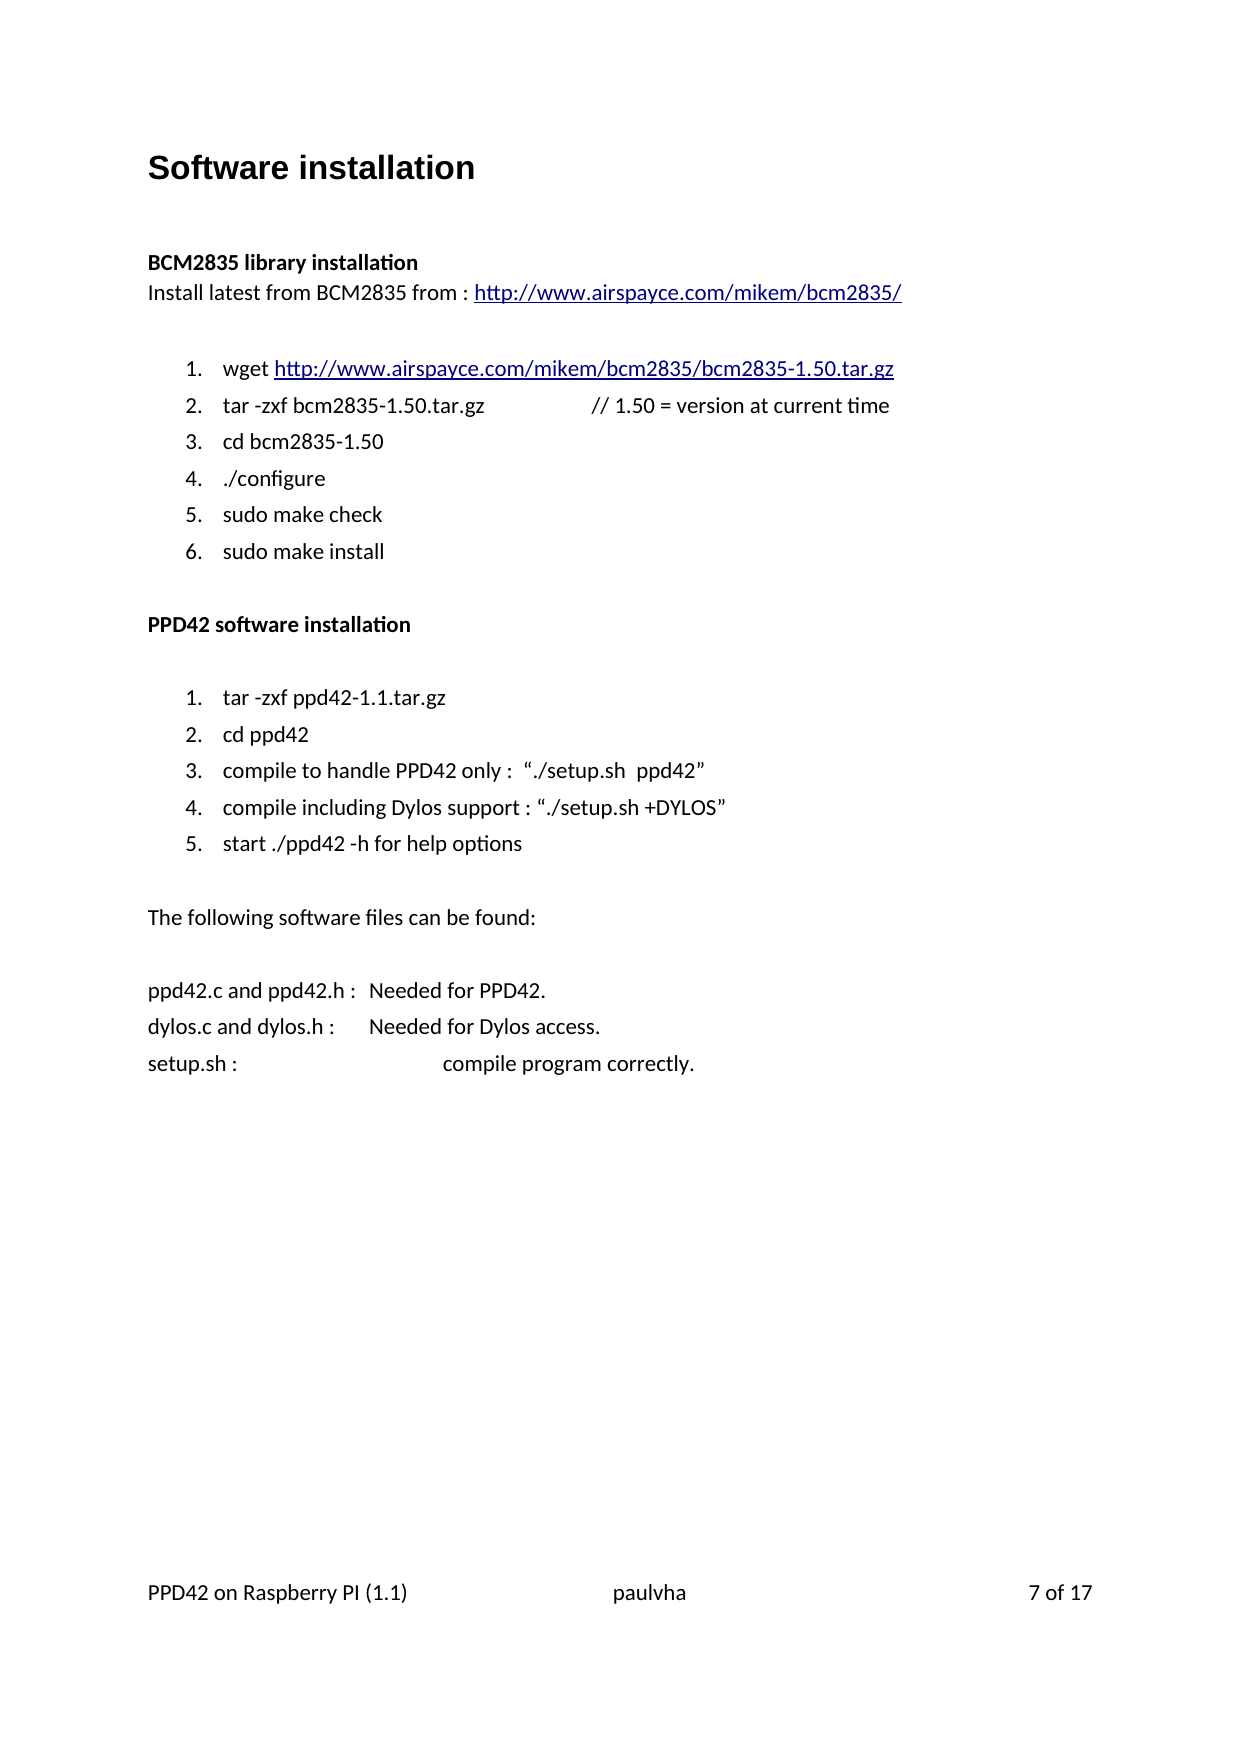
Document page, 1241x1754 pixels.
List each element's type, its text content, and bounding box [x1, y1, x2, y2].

subtitle Software installation [148, 148, 1093, 186]
text The following software files can be found: [148, 903, 1093, 931]
text BCM2835 library installation Install latest from BCM2835 from : http://www.airspayce.com/mikem/bcm2835/ [148, 248, 1093, 336]
list cd ppd42 [185, 720, 1093, 748]
list cd bcm2835-1.50 [185, 427, 1093, 455]
text dylos.c and dylos.h : Needed for Dylos access. [148, 1012, 1093, 1040]
list tar -zxf ppd42-1.1.tar.gz [185, 683, 1093, 711]
list compile including Dylos support : “./setup.sh +DYLOS” [185, 793, 1093, 821]
list compile to handle PPD42 only : “./setup.sh ppd42” [185, 756, 1093, 784]
text setup.sh : compile program correctly. [148, 1049, 1093, 1077]
list tar -zxf bcm2835-1.50.tar.gz // 1.50 = version at current time [185, 391, 1093, 419]
text PPD42 software installation [148, 610, 1093, 638]
list sudo make check [185, 501, 1093, 528]
list sudo make install [185, 537, 1093, 565]
list ./configure [185, 464, 1093, 492]
text ppd42.c and ppd42.h : Needed for PPD42. [148, 976, 1093, 1004]
list wget http://www.airspayce.com/mikem/bcm2835/bcm2835-1.50.tar.gz [185, 354, 1093, 382]
list start ./ppd42 -h for help options [185, 829, 1093, 858]
